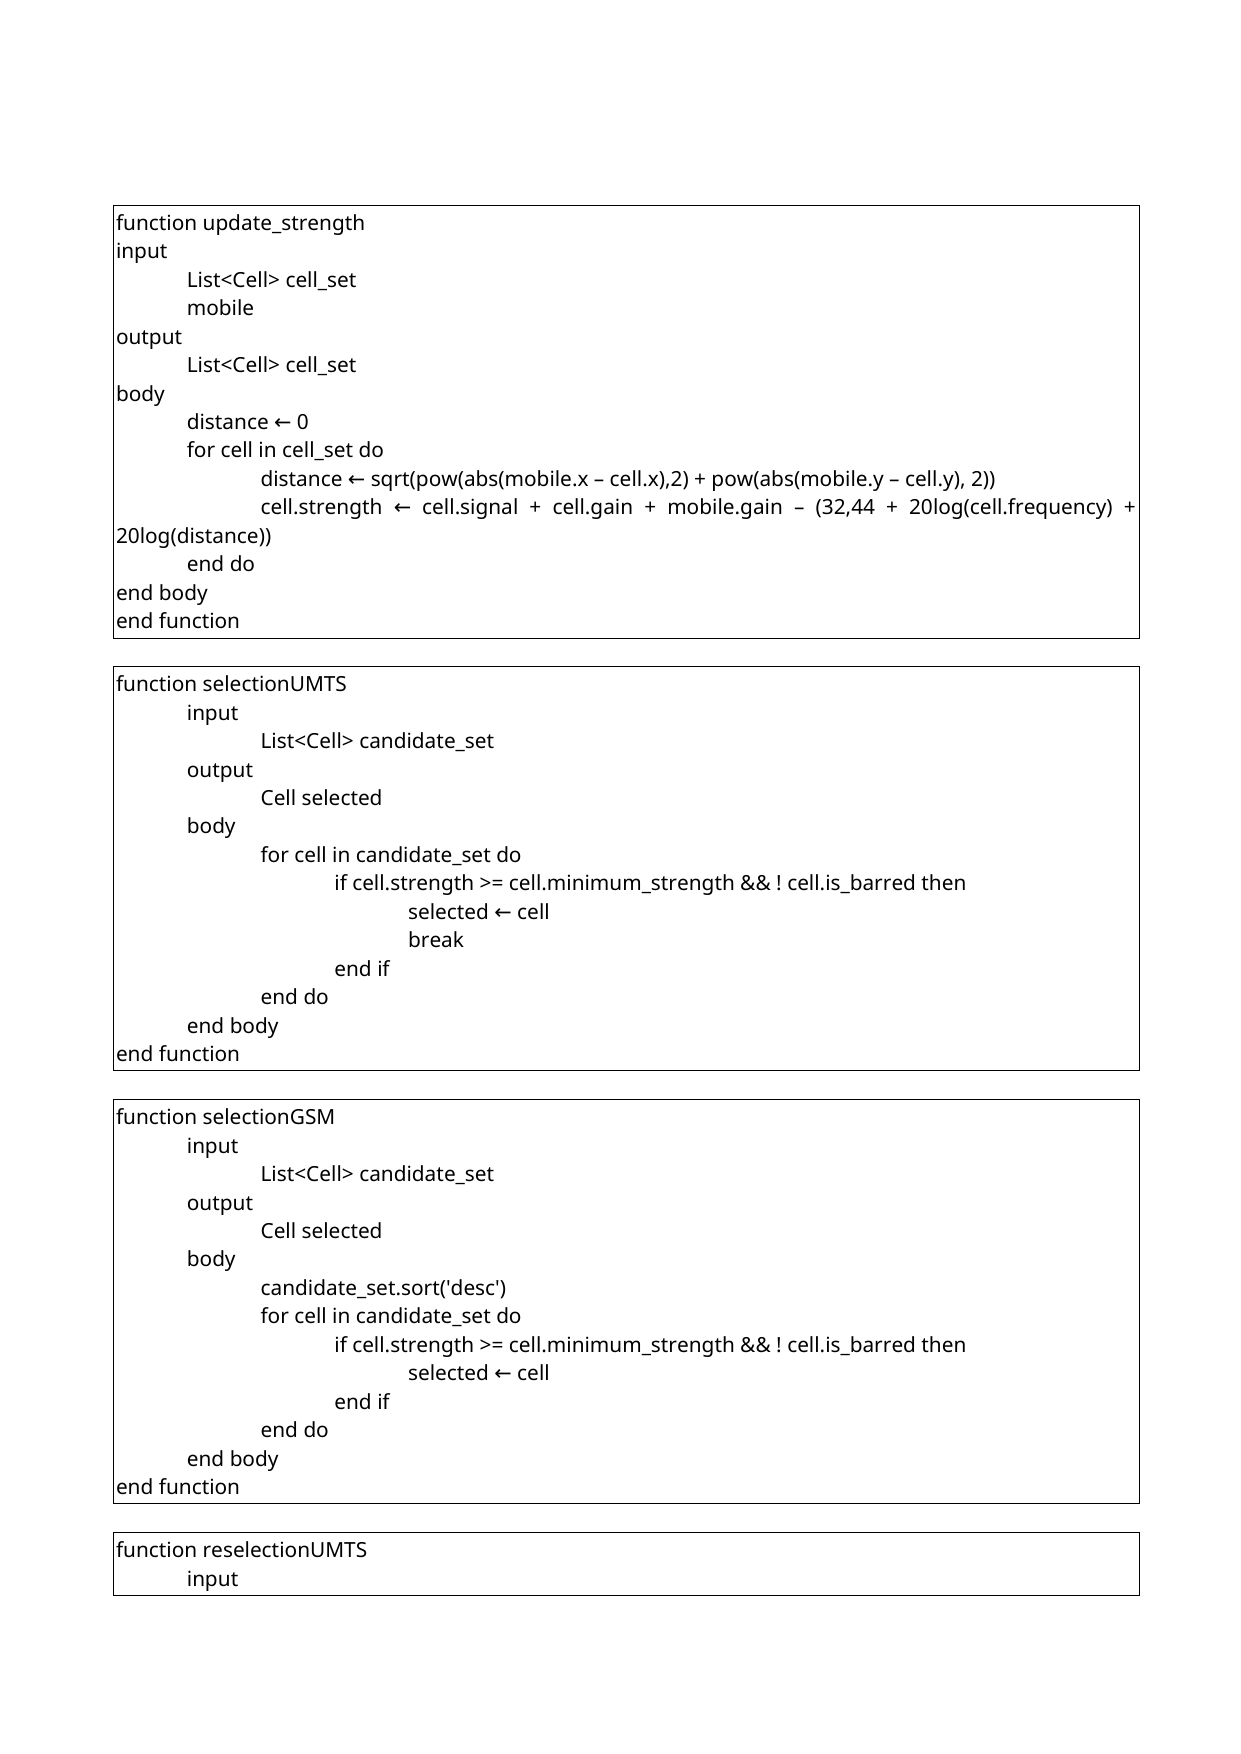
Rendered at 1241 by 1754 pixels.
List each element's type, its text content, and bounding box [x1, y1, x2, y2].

text for cell in candidate_set do [114, 837, 1139, 866]
text for cell in candidate_set do [114, 1298, 1139, 1327]
text end if [114, 1384, 1139, 1412]
text Cell selected [114, 1213, 1139, 1242]
text end function [114, 1469, 1139, 1503]
text input [114, 233, 1139, 262]
text distance ← 0 [114, 404, 1139, 433]
text body [114, 376, 1139, 404]
text end if [114, 951, 1139, 979]
text output [114, 752, 1139, 780]
text body [114, 809, 1139, 837]
text selected ← cell [114, 1355, 1139, 1384]
text function reselectionUMTS [114, 1533, 1139, 1561]
text Cell selected [114, 780, 1139, 809]
text mobile [114, 290, 1139, 319]
text function update_strength [114, 206, 1139, 233]
text List<Cell> cell_set [114, 262, 1139, 290]
text distance ← sqrt(pow(abs(mobile.x – cell.x),2) + pow(abs(mobile.y – cell.y), 2)) [114, 461, 1139, 489]
text List<Cell> candidate_set [114, 1156, 1139, 1185]
text end do [114, 1412, 1139, 1441]
text List<Cell> candidate_set [114, 723, 1139, 752]
text end body [114, 1008, 1139, 1036]
text end do [114, 546, 1139, 575]
text if cell.strength >= cell.minimum_strength && ! cell.is_barred then [114, 1327, 1139, 1355]
text if cell.strength >= cell.minimum_strength && ! cell.is_barred then [114, 866, 1139, 894]
text output [114, 1185, 1139, 1213]
text body [114, 1242, 1139, 1270]
text function selectionUMTS [114, 667, 1139, 695]
text selected ← cell [114, 894, 1139, 922]
text end do [114, 979, 1139, 1008]
text end function [114, 603, 1139, 638]
text end body [114, 575, 1139, 603]
text function selectionGSM [114, 1100, 1139, 1128]
text cell.strength ← cell.signal + cell.gain + mobile.gain – (32,44 + 20log(cell.frequency) + 20log(distance)) [114, 489, 1139, 546]
text break [114, 922, 1139, 951]
text for cell in cell_set do [114, 433, 1139, 461]
text List<Cell> cell_set [114, 347, 1139, 376]
text output [114, 319, 1139, 347]
text end body [114, 1441, 1139, 1469]
text input [114, 695, 1139, 723]
text input [114, 1128, 1139, 1156]
text input [114, 1561, 1139, 1595]
text candidate_set.sort('desc') [114, 1270, 1139, 1298]
text end function [114, 1036, 1139, 1070]
